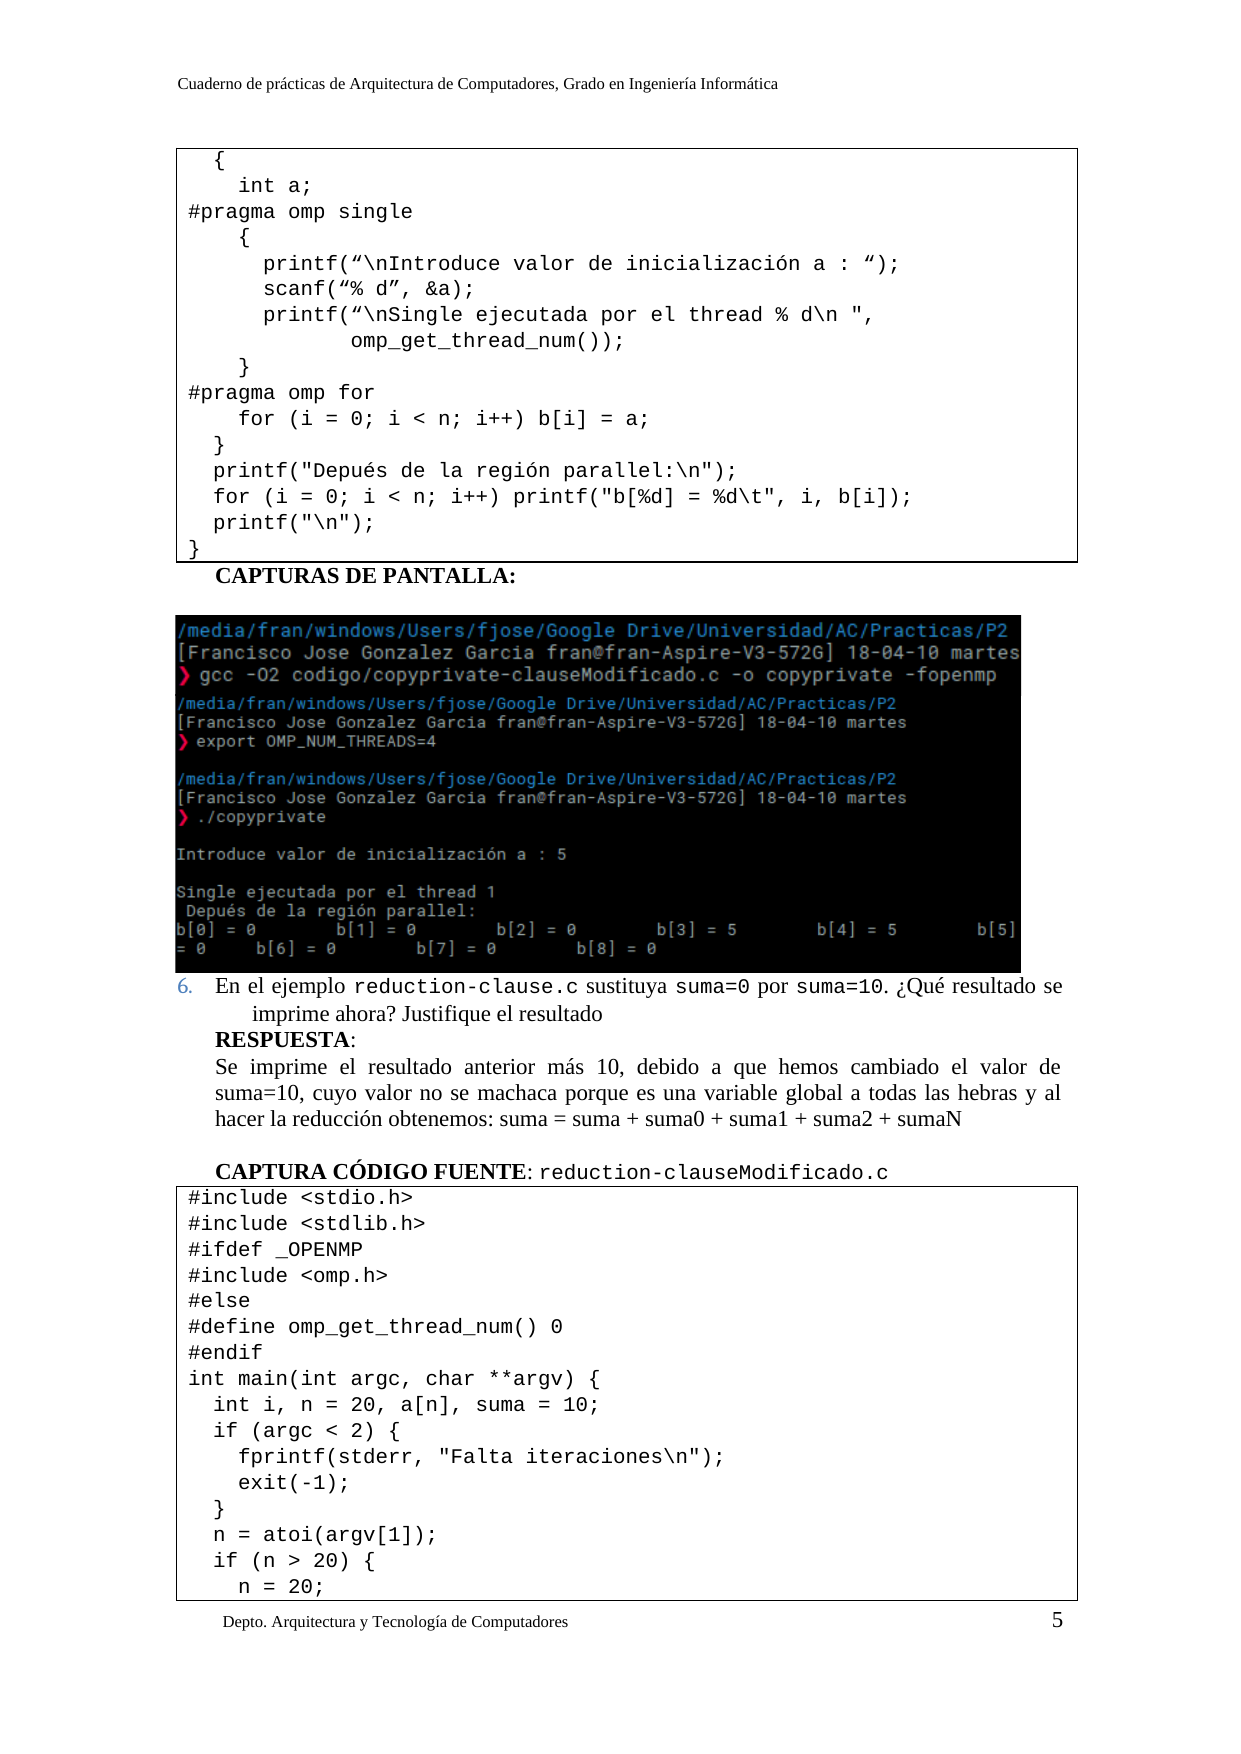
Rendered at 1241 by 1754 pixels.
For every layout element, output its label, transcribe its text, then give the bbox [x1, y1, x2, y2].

picture [175, 615, 1022, 973]
table_header #include <stdio.h> #include <stdlib.h> #ifdef _OPENMP #include <omp.h> #else #define omp_get_thread_num() 0 #endif int main(int argc, char **argv) { int i, n = 20, a[n], suma = 10; if (argc < 2) { fprintf(stderr, "Falta iteraciones\n"); exit(-1); } n = atoi(argv[1]); if (n > 20) { n = 20; [177, 1187, 1077, 1599]
text CAPTURAS DE PANTALLA: [215, 563, 1063, 589]
text RESPUESTA: [215, 1026, 1063, 1053]
text Se imprime el resultado anterior más 10, debido a que hemos cambiado el valor de suma=10, cuyo valor no se machaca porque es una variable global a todas las hebras y al hacer la reducción obtenemos: suma = suma + suma0 + suma1 + suma2 + sumaN [215, 1053, 1063, 1132]
text CAPTURA CÓDIGO FUENTE: reduction-clauseModificado.c [215, 1158, 1063, 1186]
list En el ejemplo reduction-clause.c sustituya suma=0 por suma=10. ¿Qué resultado se imprime ahora? Justifique el resultado [177, 732, 1063, 1026]
table_header { int a; #pragma omp single { printf(“\nIntroduce valor de inicialización a : “); scanf(“% d”, &a); printf(“\nSingle ejecutada por el thread % d\n ", omp_get_thread_num()); } #pragma omp for for (i = 0; i < n; i++) b[i] = a; } printf("Depués de la región parallel:\n"); for (i = 0; i < n; i++) printf("b[%d] = %d\t", i, b[i]); printf("\n"); } [177, 149, 1077, 561]
